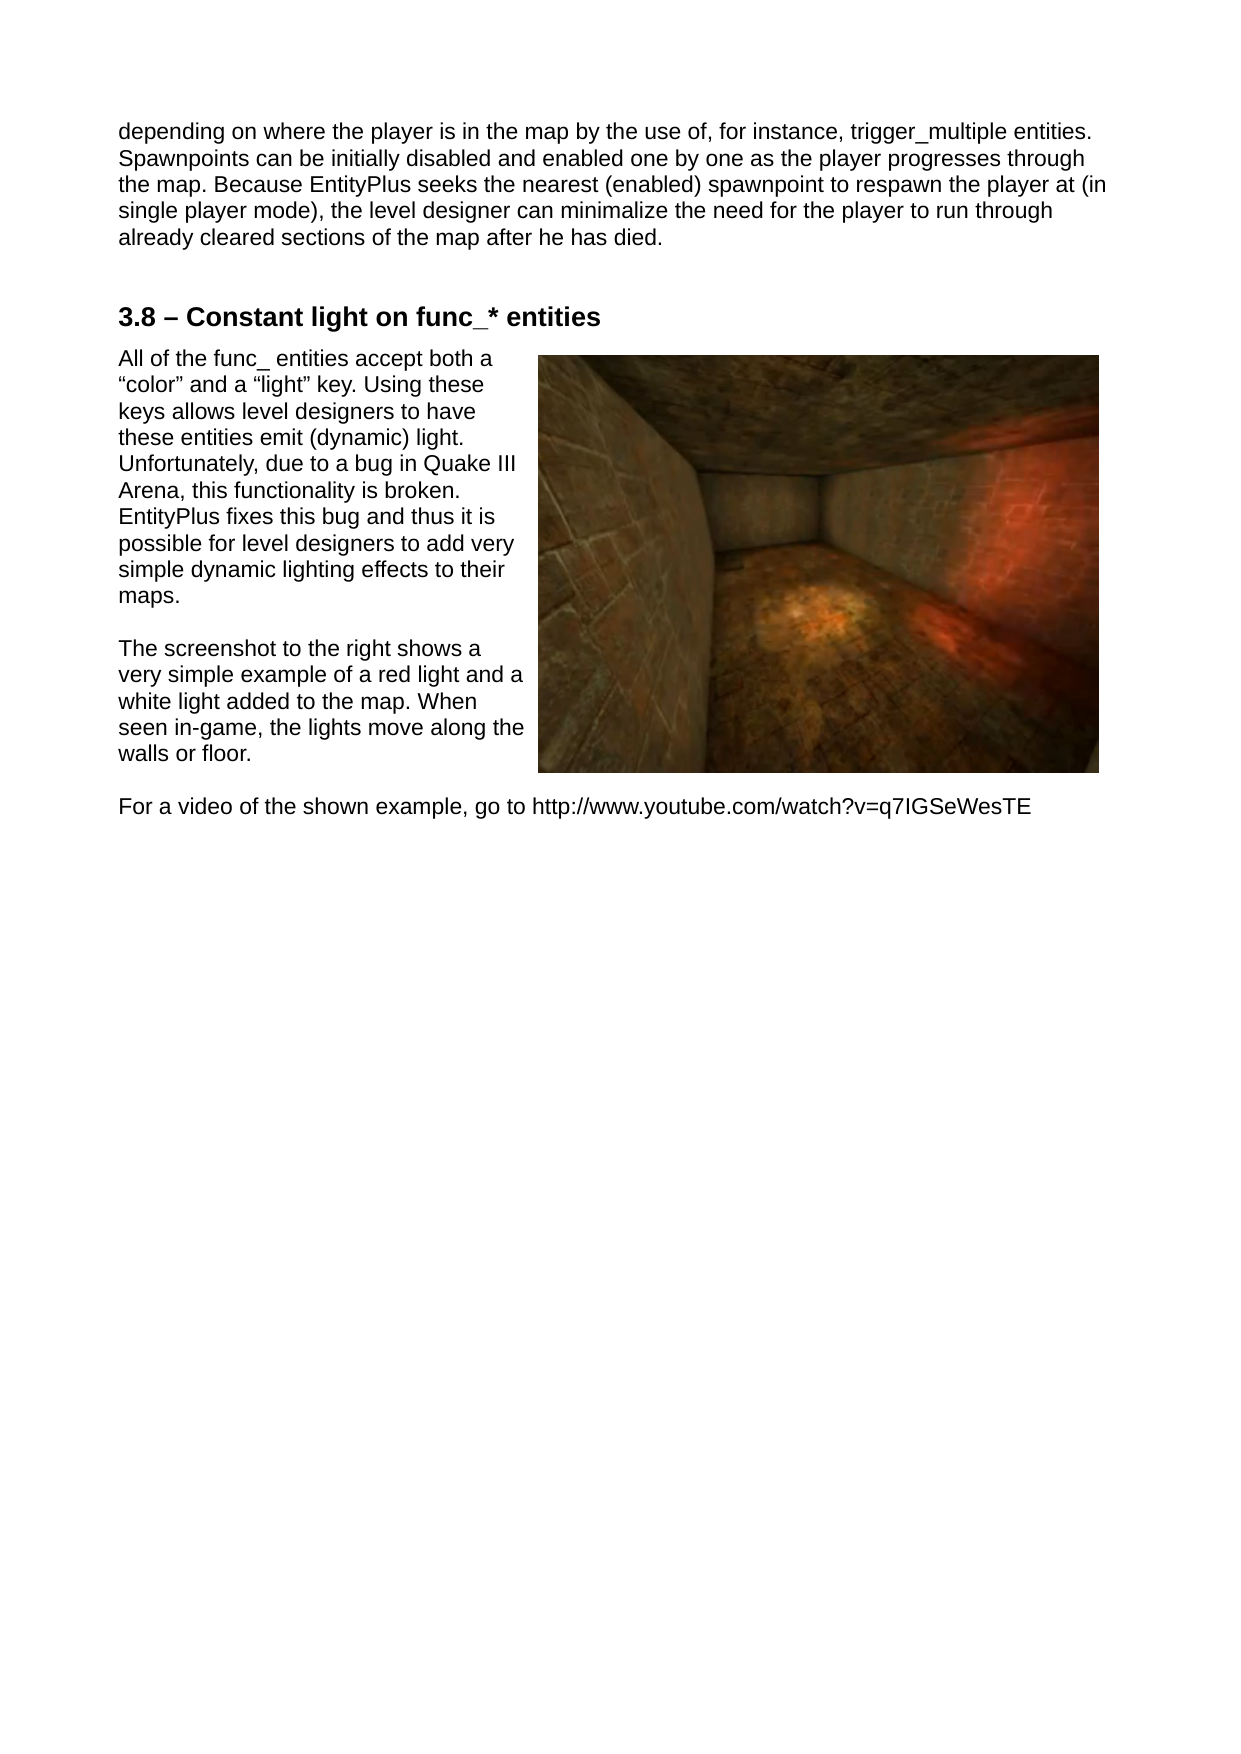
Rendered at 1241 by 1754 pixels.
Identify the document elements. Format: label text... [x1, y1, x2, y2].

text depending on where the player is in the map by the use of, for instance, trigger_multiple entities. Spawnpoints can be initially disabled and enabled one by one as the player progresses through the map. Because EntityPlus seeks the nearest (enabled) spawnpoint to respawn the player at (in single player mode), the level designer can minimalize the need for the player to run through already cleared sections of the map after he has died. [118, 118, 1122, 250]
picture [538, 355, 1099, 773]
text For a video of the shown example, go to http://www.youtube.com/watch?v=q7IGSeWesTE [118, 793, 1122, 819]
text The screenshot to the right shows a very simple example of a red light and a white light added to the map. When seen in-game, the lights move along the walls or floor. [118, 635, 538, 767]
subtitle 3.8 – Constant light on func_* entities [118, 301, 1122, 332]
text All of the func_ entities accept both a “color” and a “light” key. Using these keys allows level designers to have these entities emit (dynamic) light. Unfortunately, due to a bug in Quake III Arena, this functionality is broken. EntityPlus fixes this bug and thus it is possible for level designers to add very simple dynamic lighting effects to their maps. [118, 345, 1122, 608]
